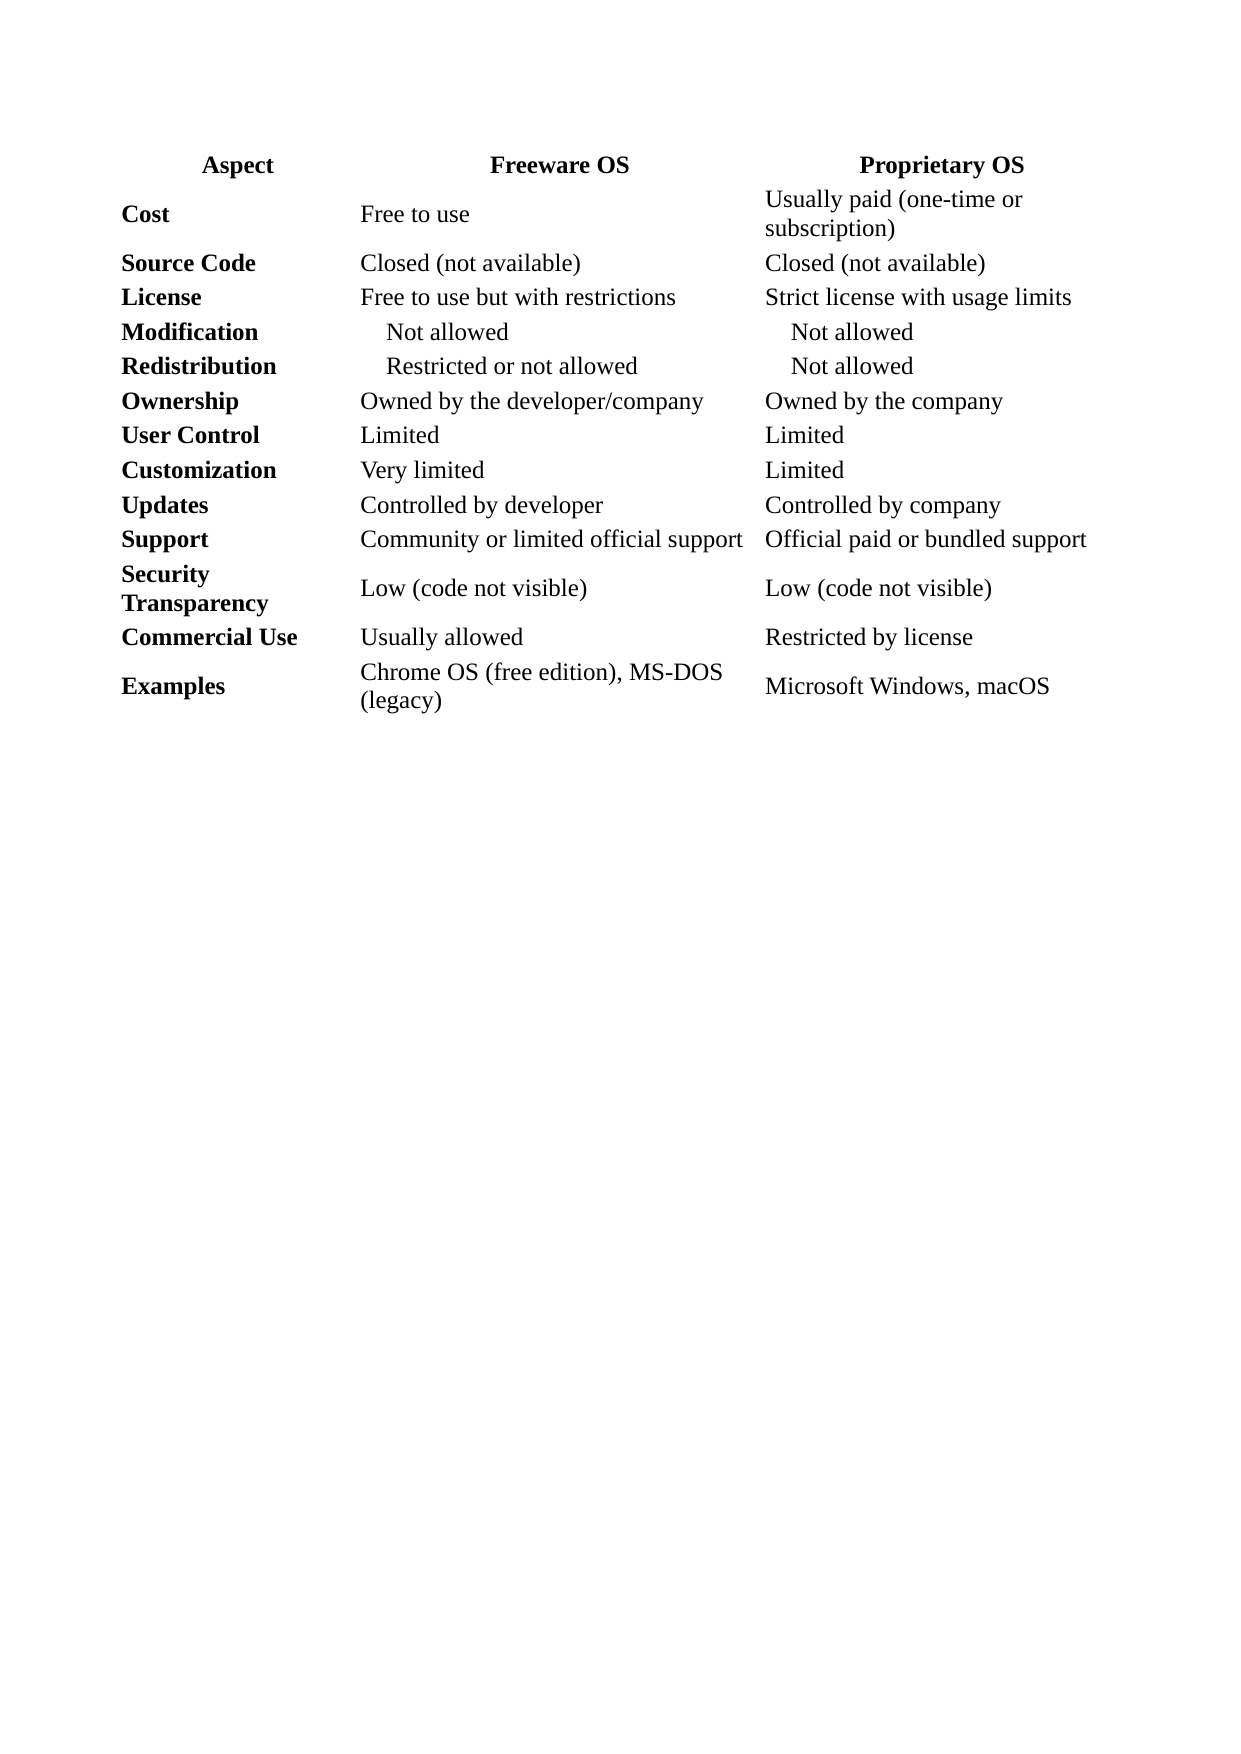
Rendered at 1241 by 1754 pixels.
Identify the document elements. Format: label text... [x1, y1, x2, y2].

table_cell Free to use [357, 181, 762, 245]
table_cell Community or limited official support [357, 521, 762, 556]
table_cell Closed (not available) [357, 245, 762, 279]
table_cell Very limited [357, 452, 762, 487]
table_cell ❌ Not allowed [762, 349, 1122, 383]
table_cell License [118, 279, 357, 314]
table_cell Examples [118, 654, 357, 717]
table_cell Closed (not available) [762, 245, 1122, 279]
table_cell ❌ Restricted or not allowed [357, 349, 762, 383]
table_cell Free to use but with restrictions [357, 279, 762, 314]
table_cell Source Code [118, 245, 357, 279]
table_cell Chrome OS (free edition), MS-DOS (legacy) [357, 654, 762, 717]
table_header Aspect [118, 147, 357, 181]
table_cell Usually paid (one-time or subscription) [762, 181, 1122, 245]
table_cell Ownership [118, 383, 357, 418]
table_cell User Control [118, 418, 357, 452]
table_header Freeware OS [357, 147, 762, 181]
table_cell Customization [118, 452, 357, 487]
table_cell Redistribution [118, 349, 357, 383]
table_cell Controlled by developer [357, 487, 762, 521]
table_cell Official paid or bundled support [762, 521, 1122, 556]
table_cell Usually allowed [357, 619, 762, 654]
table_cell ❌ Not allowed [357, 314, 762, 348]
table_cell Strict license with usage limits [762, 279, 1122, 314]
table_cell ❌ Not allowed [762, 314, 1122, 348]
table_cell Limited [762, 452, 1122, 487]
table_cell Modification [118, 314, 357, 348]
table_cell Commercial Use [118, 619, 357, 654]
table_header Proprietary OS [762, 147, 1122, 181]
table_cell Owned by the company [762, 383, 1122, 418]
table_cell Microsoft Windows, macOS [762, 654, 1122, 717]
table_cell Cost [118, 181, 357, 245]
table_cell Support [118, 521, 357, 556]
table_cell Restricted by license [762, 619, 1122, 654]
table_cell Controlled by company [762, 487, 1122, 521]
table_cell Limited [357, 418, 762, 452]
table_cell Low (code not visible) [357, 556, 762, 619]
table_cell Security Transparency [118, 556, 357, 619]
table_cell Owned by the developer/company [357, 383, 762, 418]
table_cell Limited [762, 418, 1122, 452]
table_cell Low (code not visible) [762, 556, 1122, 619]
table_cell Updates [118, 487, 357, 521]
